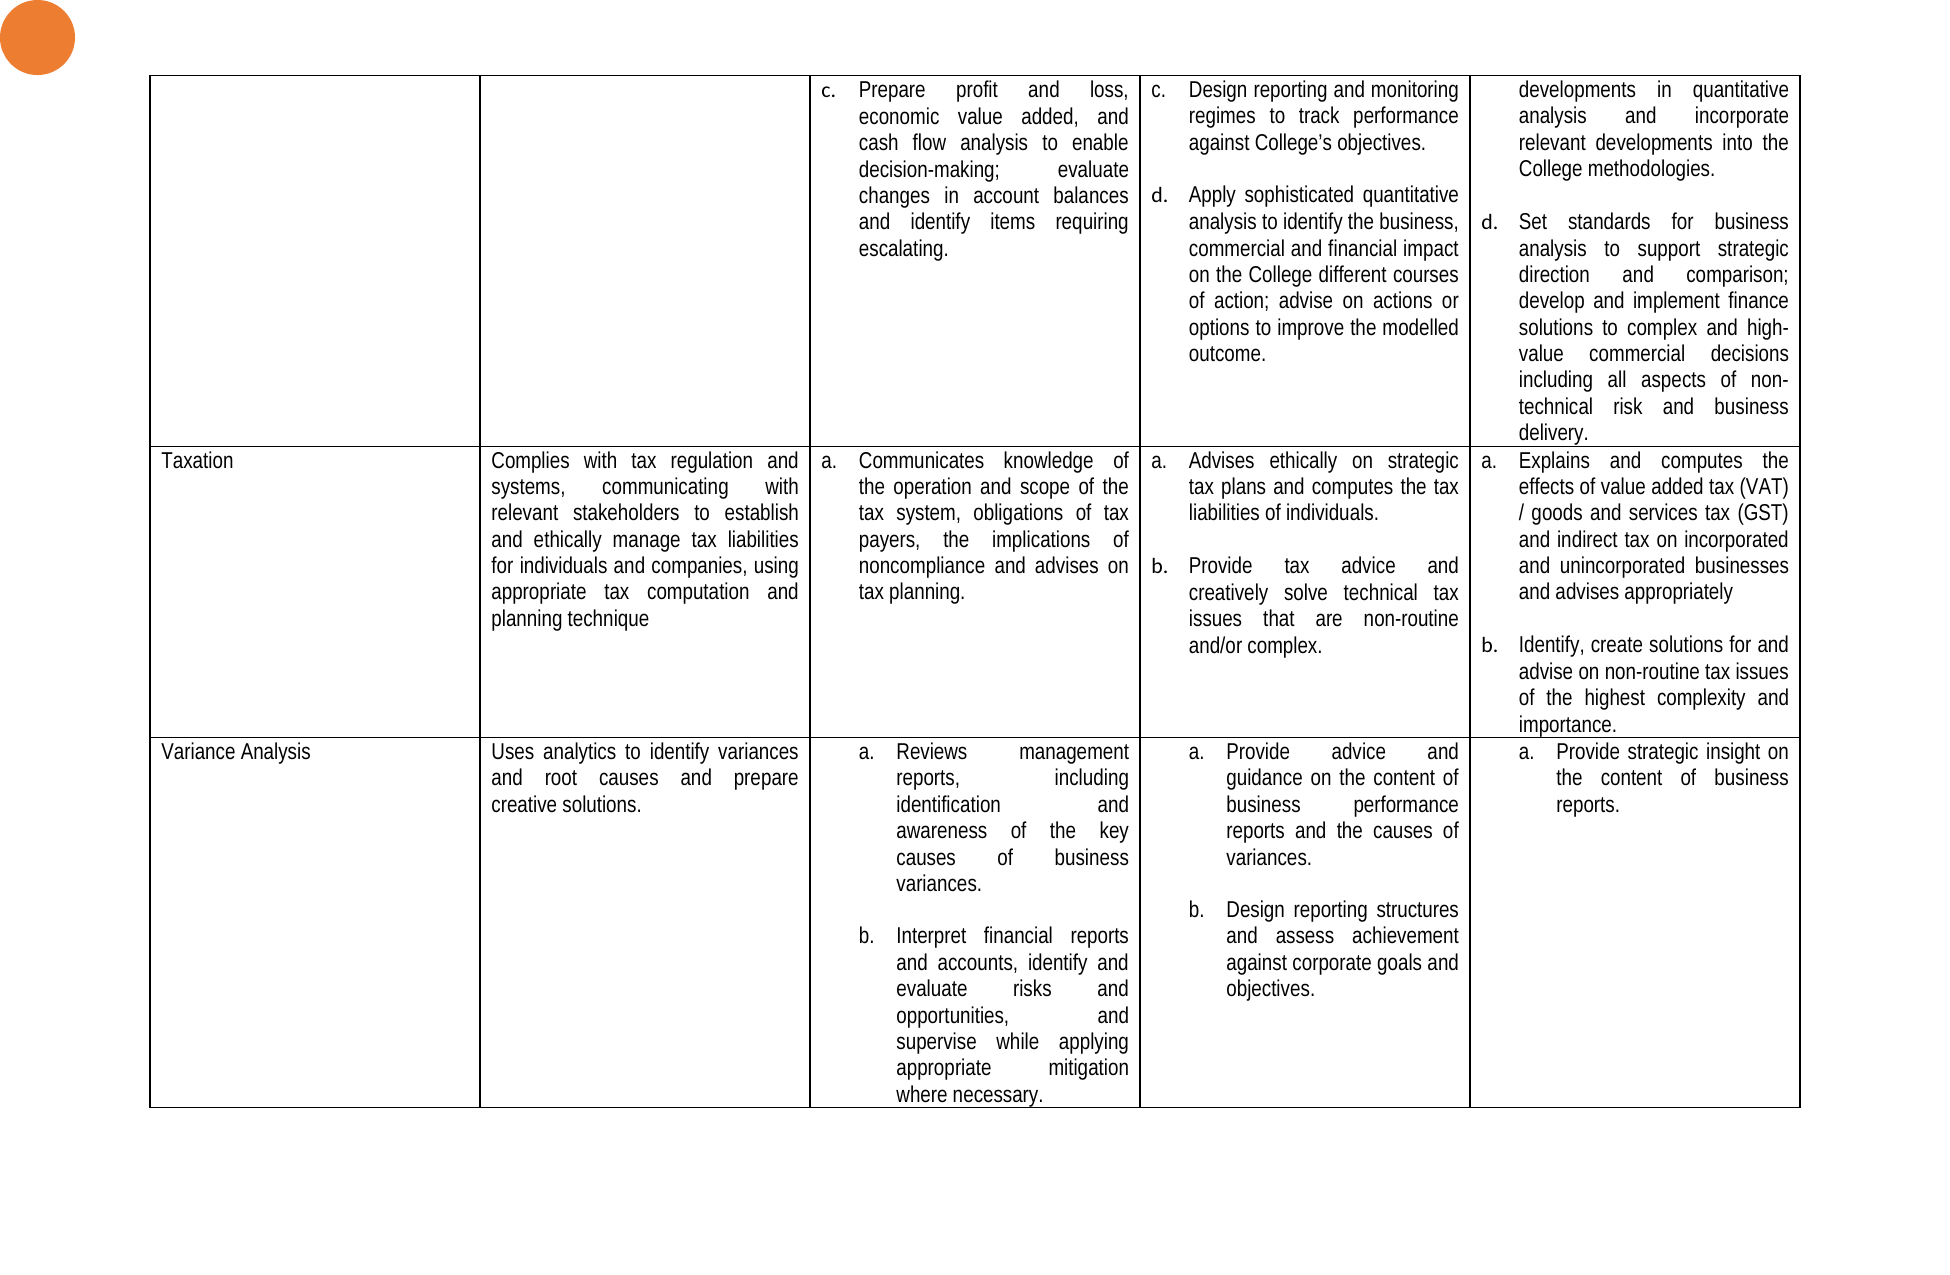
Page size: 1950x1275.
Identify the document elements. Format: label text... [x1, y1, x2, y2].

table_cell Provide advice and guidance on the content of business performance reports and the causes of variances. Design reporting structures and assess achievement against corporate goals and objectives. [1141, 738, 1469, 1107]
table_cell [481, 76, 809, 446]
table_cell developments in quantitative analysis and incorporate relevant developments into the College methodologies. Set standards for business analysis to support strategic direction and comparison; develop and implement finance solutions to complex and high-value commercial decisions including all aspects of non-technical risk and business delivery. [1471, 76, 1799, 446]
table_cell Advises ethically on strategic tax plans and computes the tax liabilities of individuals. Provide tax advice and creatively solve technical tax issues that are non-routine and/or complex. [1141, 447, 1469, 737]
table_cell Communicates knowledge of the operation and scope of the tax system, obligations of tax payers, the implications of noncompliance and advises on tax planning. [811, 447, 1139, 737]
table_cell [151, 76, 479, 446]
table_cell Review outputs of financial and cash flow analyses to develop views and guide management; resolve significant reporting variances or recommend corrective actions where needed. Approve and present financial statements and analysis to executive management and provide recommendations for improvements. Design reporting and monitoring regimes to track performance against College’s objectives. Apply sophisticated quantitative analysis to identify the business, commercial and financial impact on the College different courses of action; advise on actions or options to improve the modelled outcome. [1141, 76, 1469, 446]
table_cell Complies with tax regulation and systems, communicating with relevant stakeholders to establish and ethically manage tax liabilities for individuals and companies, using appropriate tax computation and planning technique [481, 447, 809, 737]
table_cell Explains and computes the effects of value added tax (VAT) / goods and services tax (GST) and indirect tax on incorporated and unincorporated businesses and advises appropriately Identify, create solutions for and advise on non-routine tax issues of the highest complexity and importance. [1471, 447, 1799, 737]
table_cell Reviews management reports, including identification and awareness of the key causes of business variances. Interpret financial reports and accounts, identify and evaluate risks and opportunities, and supervise while applying appropriate mitigation where necessary. [811, 738, 1139, 1107]
table_cell Uses analytics to identify variances and root causes and prepare creative solutions. [481, 738, 809, 1107]
table_cell Taxation [151, 447, 479, 737]
table_cell Use financial ratio analysis to evaluate the College’s performance, its financial state, the effectiveness of its use of working capital and its creditworthiness. Apply discounted cash flow (DCF) techniques to evaluate commercial and financial decisions; determine and challenge the assumptions that drive commercial decisions. Prepare profit and loss, economic value added, and cash flow analysis to enable decision-making; evaluate changes in account balances and identify items requiring escalating. [811, 76, 1139, 446]
table_cell Variance Analysis [151, 738, 479, 1107]
table_cell Provide strategic insight on the content of business reports. [1471, 738, 1799, 1107]
